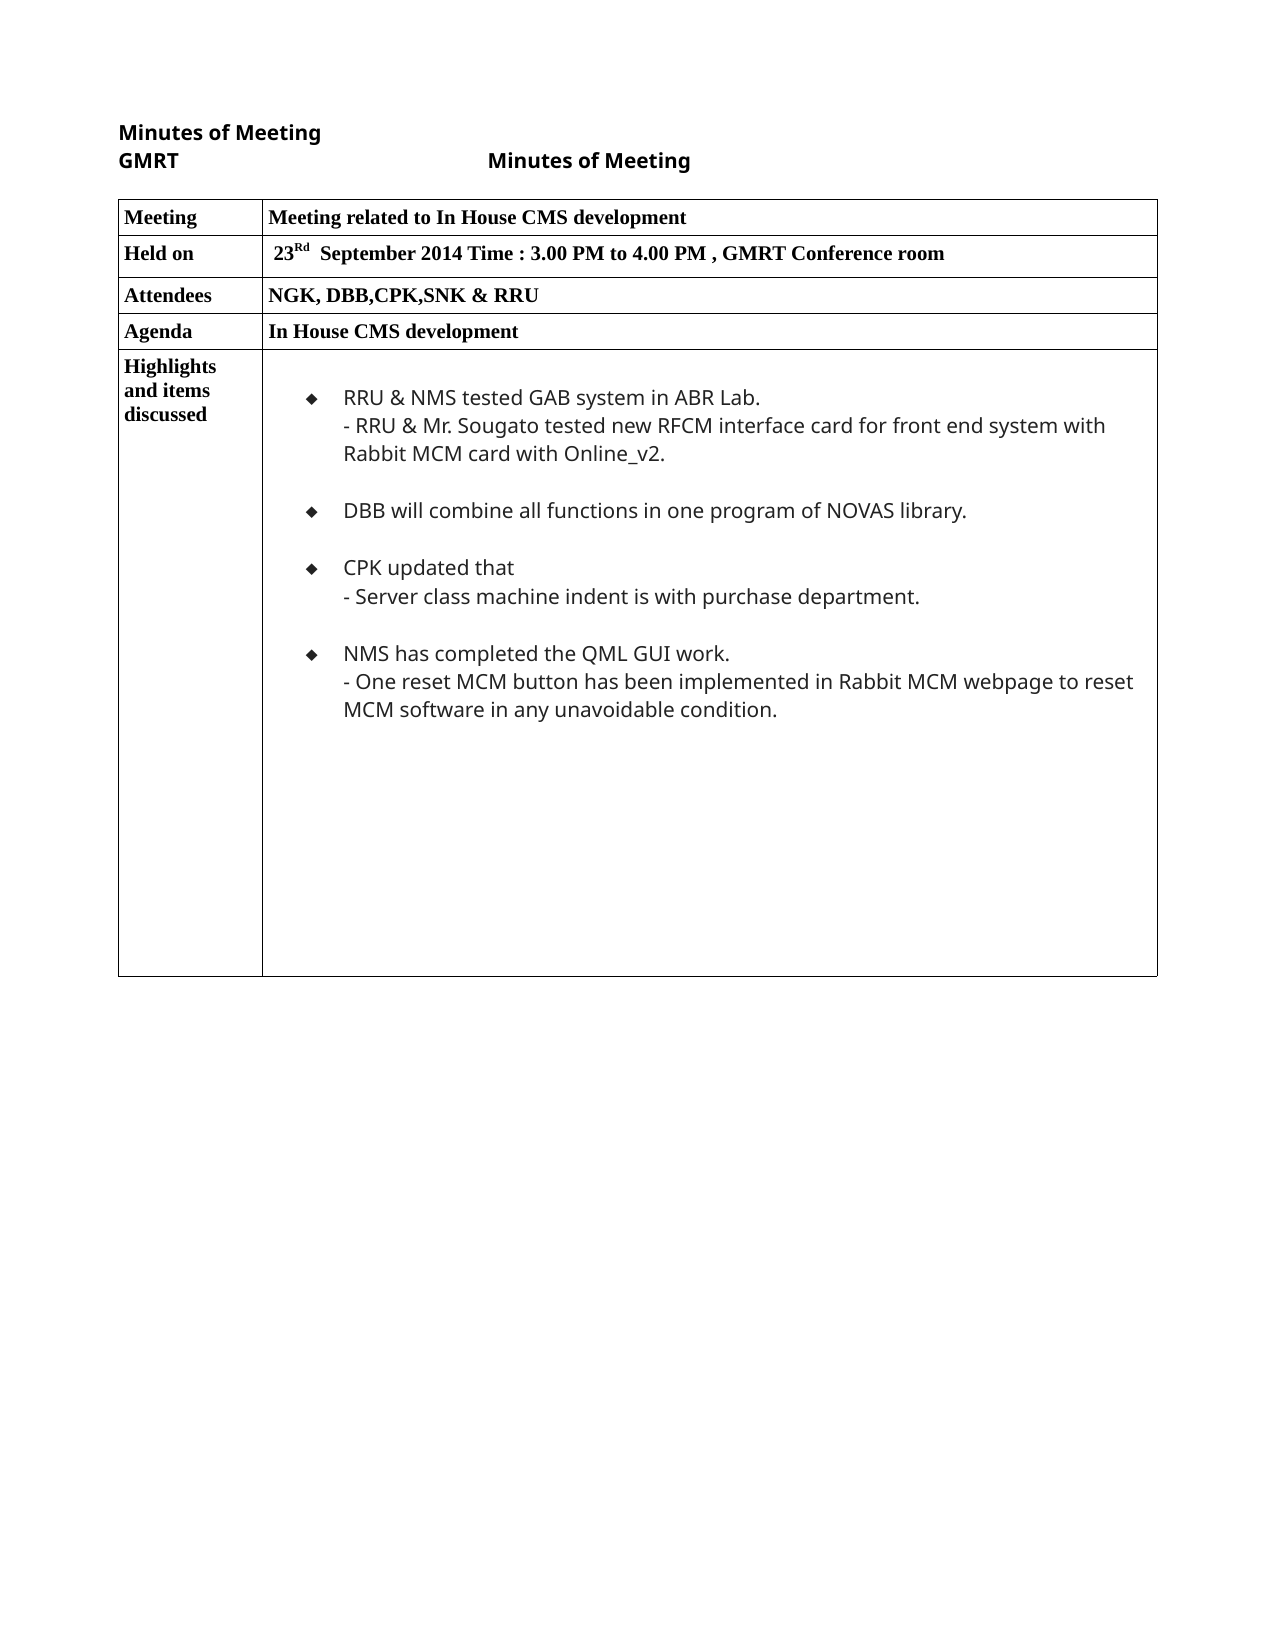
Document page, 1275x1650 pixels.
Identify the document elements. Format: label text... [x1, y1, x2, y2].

table_cell Highlights and items discussed [119, 350, 262, 976]
table_cell NGK, DBB,CPK,SNK & RRU [263, 278, 1157, 313]
table_cell Held on [119, 236, 262, 277]
table_cell 23Rd September 2014 Time : 3.00 PM to 4.00 PM , GMRT Conference room [263, 236, 1157, 277]
table_header Meeting related to In House CMS development [263, 200, 1157, 235]
table_header Meeting [119, 200, 262, 235]
table_cell In House CMS development [263, 314, 1157, 348]
text GMRT Minutes of Meeting [118, 147, 1157, 175]
table_cell RRU & NMS tested GAB system in ABR Lab. - RRU & Mr. Sougato tested new RFCM interface card for front end system with Rabbit MCM card with Online_v2. DBB will combine all functions in one program of NOVAS library. CPK updated that - Server class machine indent is with purchase department. NMS has completed the QML GUI work. - One reset MCM button has been implemented in Rabbit MCM webpage to reset MCM software in any unavoidable condition. [263, 350, 1157, 976]
text Minutes of Meeting [118, 118, 1157, 147]
table_cell Attendees [119, 278, 262, 313]
table_cell Agenda [119, 314, 262, 348]
